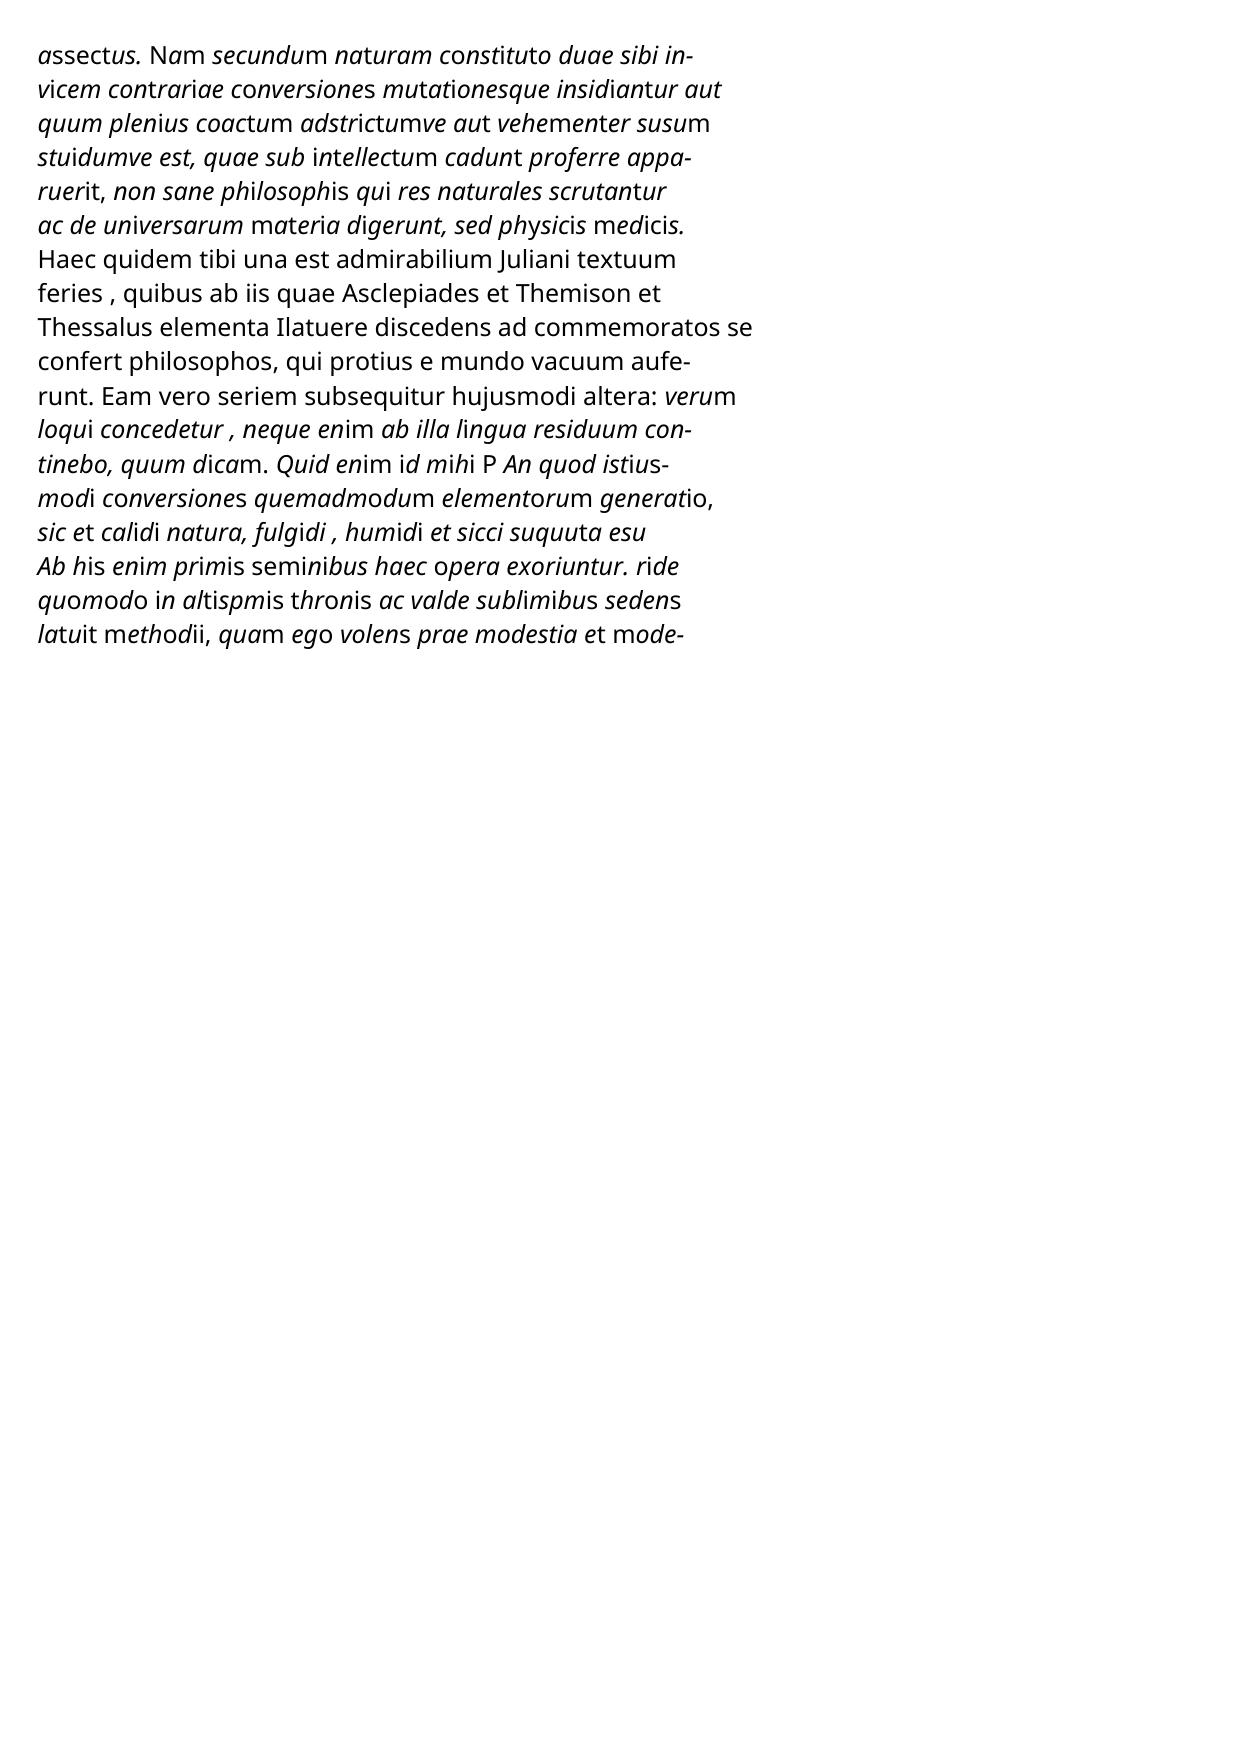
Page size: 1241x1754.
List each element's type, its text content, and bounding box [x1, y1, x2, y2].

text assectus. Nam secundum naturam constituto duae sibi in- vicem contrariae conversiones mutationesque insidiantur aut quum plenius coactum adstrictumve aut vehementer susum stuidumve est, quae sub intellectum cadunt proferre appa- ruerit, non sane philosophis qui res naturales scrutantur ac de universarum materia digerunt, sed physicis medicis. Haec quidem tibi una est admirabilium Juliani textuum feries , quibus ab iis quae Asclepiades et Themison et Thessalus elementa Ilatuere discedens ad commemoratos se confert philosophos, qui protius e mundo vacuum aufe- runt. Eam vero seriem subsequitur hujusmodi altera: verum loqui concedetur , neque enim ab illa lingua residuum con- tinebo, quum dicam. Quid enim id mihi P An quod istius- modi conversiones quemadmodum elementorum generatio, sic et calidi natura, fulgidi , humidi et sicci suquuta esu Ab his enim primis seminibus haec opera exoriuntur. ride quomodo in altispmis thronis ac valde sublimibus sedens latuit methodii, quam ego volens prae modestia et mode- [37, 37, 1203, 651]
